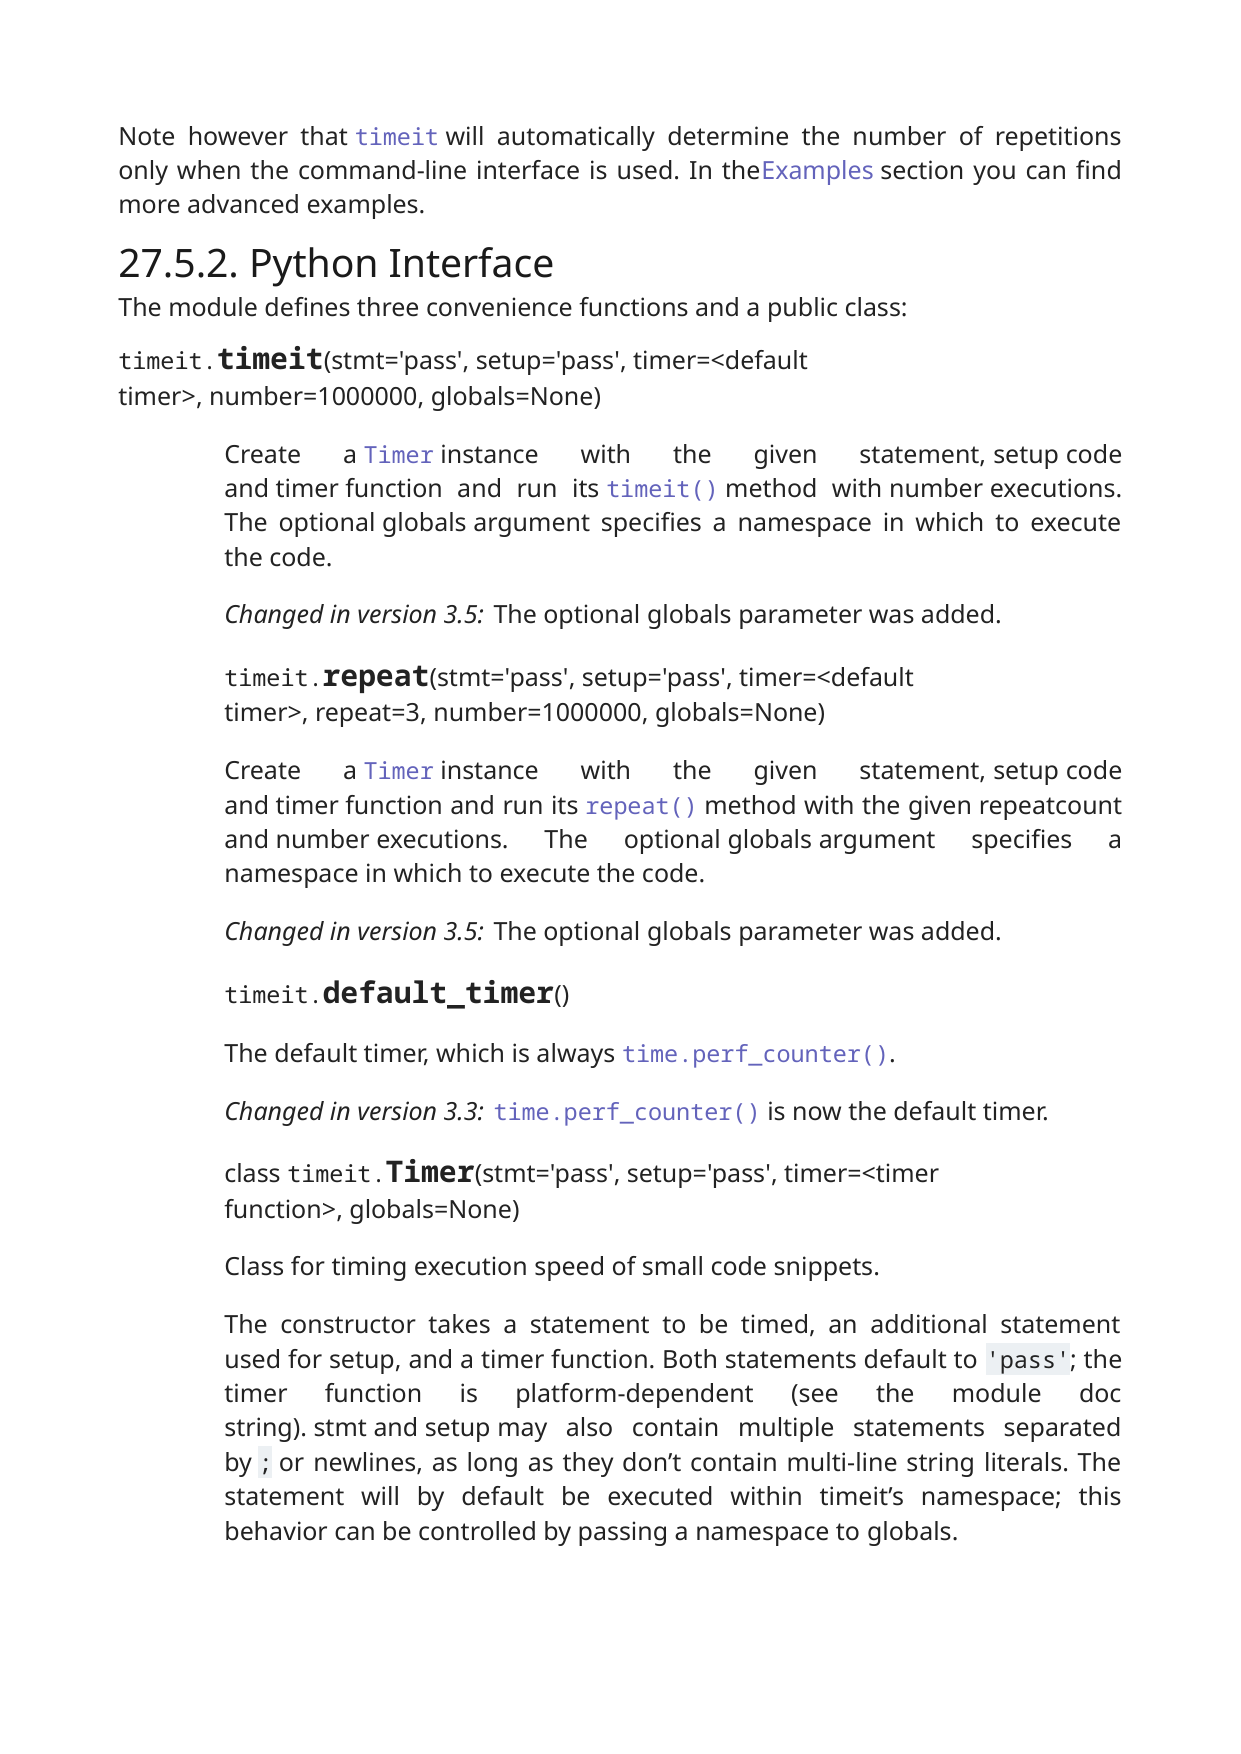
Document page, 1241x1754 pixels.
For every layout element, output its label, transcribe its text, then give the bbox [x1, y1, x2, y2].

list The constructor takes a statement to be timed, an additional statement used for setup, and a timer function. Both statements default to 'pass'; the timer function is platform-dependent (see the module doc string). stmt and setup may also contain multiple statements separated by ; or newlines, as long as they don’t contain multi-line string literals. The statement will by default be executed within timeit’s namespace; this behavior can be controlled by passing a namespace to globals. [224, 1307, 1122, 1547]
list Changed in version 3.3: time.perf_counter() is now the default timer. [224, 1093, 1122, 1127]
list Changed in version 3.5: The optional globals parameter was added. [224, 913, 1122, 948]
list Create a Timer instance with the given statement, setup code and timer function and run its repeat() method with the given repeatcount and number executions. The optional globals argument specifies a namespace in which to execute the code. [224, 753, 1122, 890]
list The default timer, which is always time.perf_counter(). [224, 1035, 1122, 1069]
subtitle 27.5.2. Python Interface [118, 236, 1122, 289]
subtitle timeit.default_timer() [224, 971, 1122, 1012]
text Note however that timeit will automatically determine the number of repetitions only when the command-line interface is used. In theExamples section you can find more advanced examples. [118, 118, 1122, 221]
subtitle class timeit.Timer(stmt='pass', setup='pass', timer=<timer function>, globals=None) [224, 1151, 1122, 1225]
subtitle timeit.timeit(stmt='pass', setup='pass', timer=<default timer>, number=1000000, globals=None) [118, 338, 1122, 412]
list Changed in version 3.5: The optional globals parameter was added. [224, 597, 1122, 631]
list Create a Timer instance with the given statement, setup code and timer function and run its timeit() method with number executions. The optional globals argument specifies a namespace in which to execute the code. [224, 436, 1122, 573]
text The module defines three convenience functions and a public class: [118, 289, 1122, 323]
list Class for timing execution speed of small code snippets. [224, 1249, 1122, 1283]
subtitle timeit.repeat(stmt='pass', setup='pass', timer=<default timer>, repeat=3, number=1000000, globals=None) [224, 655, 1122, 729]
